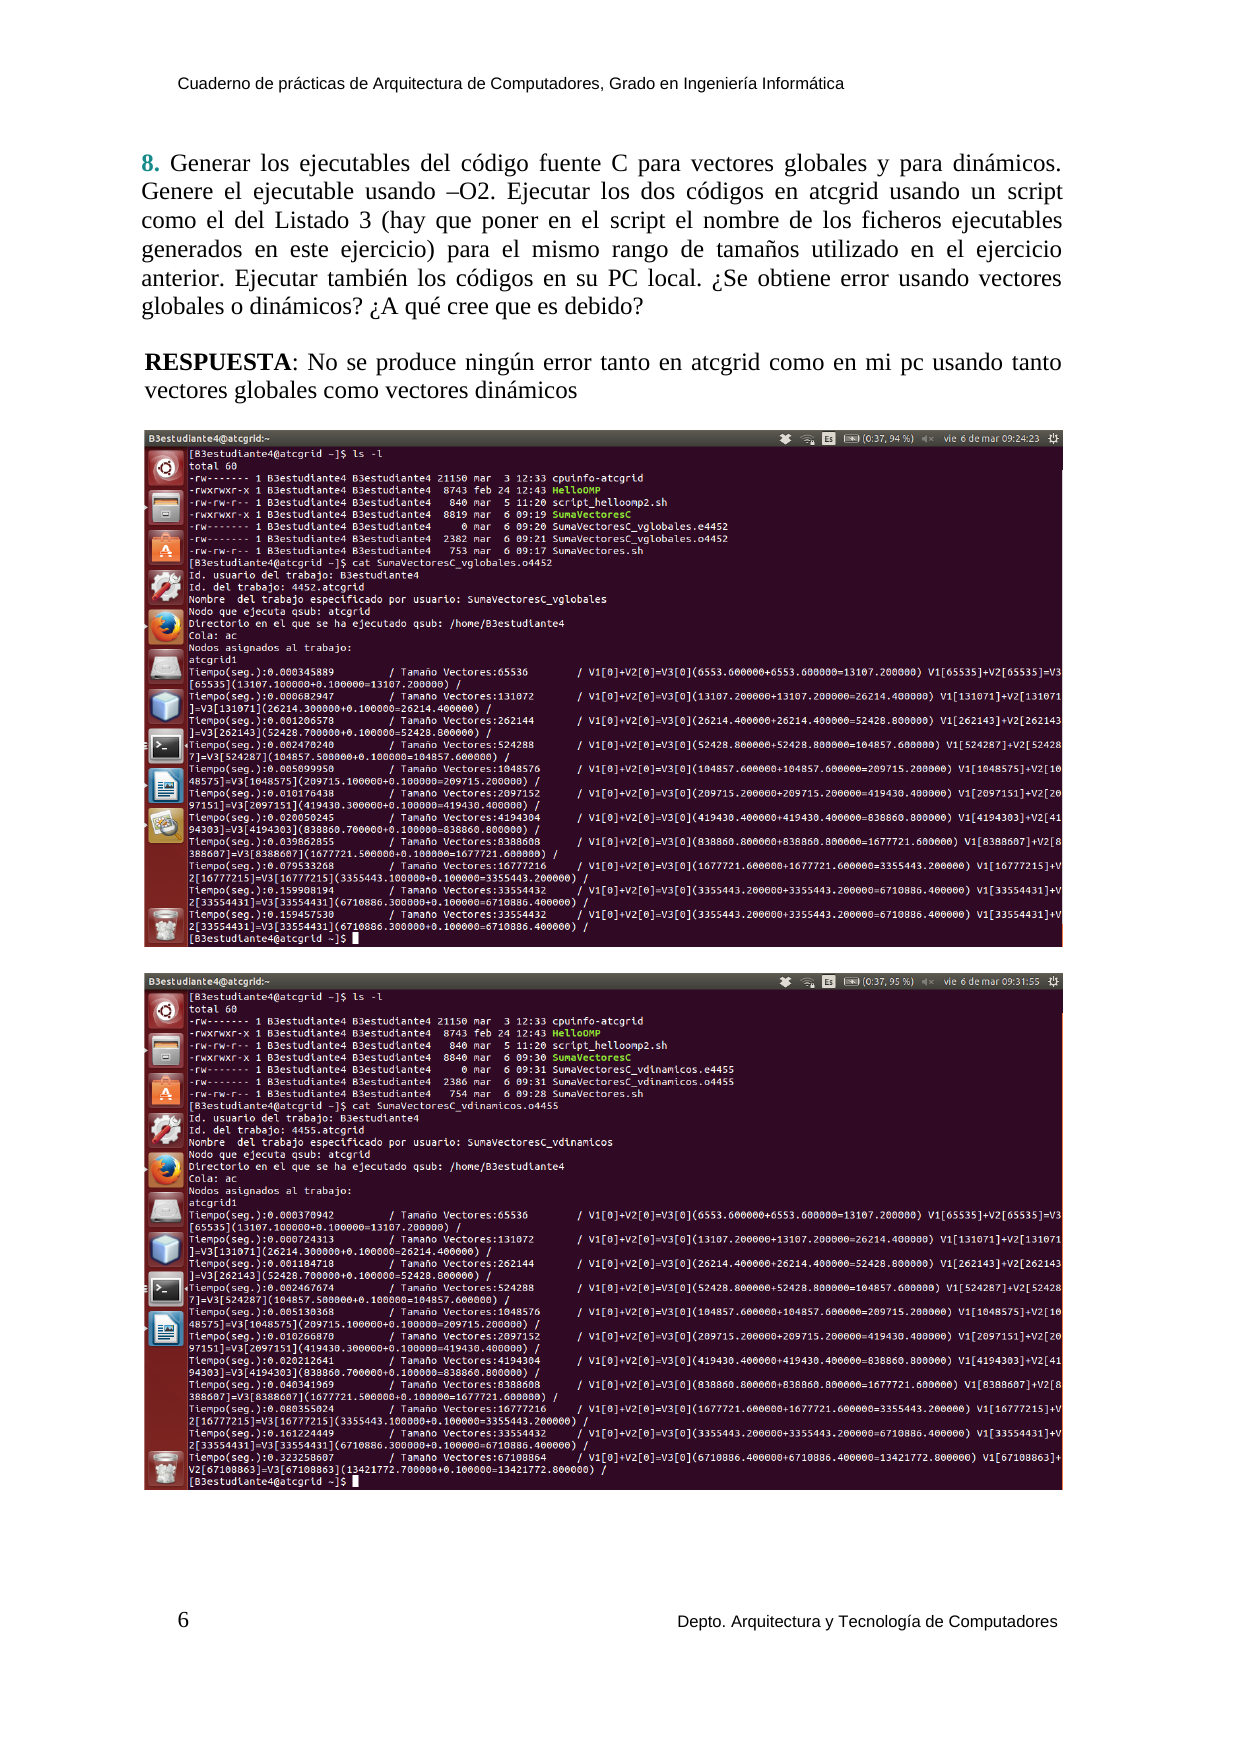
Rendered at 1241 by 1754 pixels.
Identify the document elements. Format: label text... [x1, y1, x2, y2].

picture [144, 430, 1063, 947]
text RESPUESTA: No se produce ningún error tanto en atcgrid como en mi pc usando tanto vectores globales como vectores dinámicos [144, 347, 1063, 404]
picture [144, 973, 1063, 1490]
list 8. Generar los ejecutables del código fuente C para vectores globales y para dinámicos. Genere el ejecutable usando –O2. Ejecutar los dos códigos en atcgrid usando un script como el del Listado 3 (hay que poner en el script el nombre de los ficheros ejecutables generados en este ejercicio) para el mismo rango de tamaños utilizado en el ejercicio anterior. Ejecutar también los códigos en su PC local. ¿Se obtiene error usando vectores globales o dinámicos? ¿A qué cree que es debido? [103, 148, 1063, 320]
